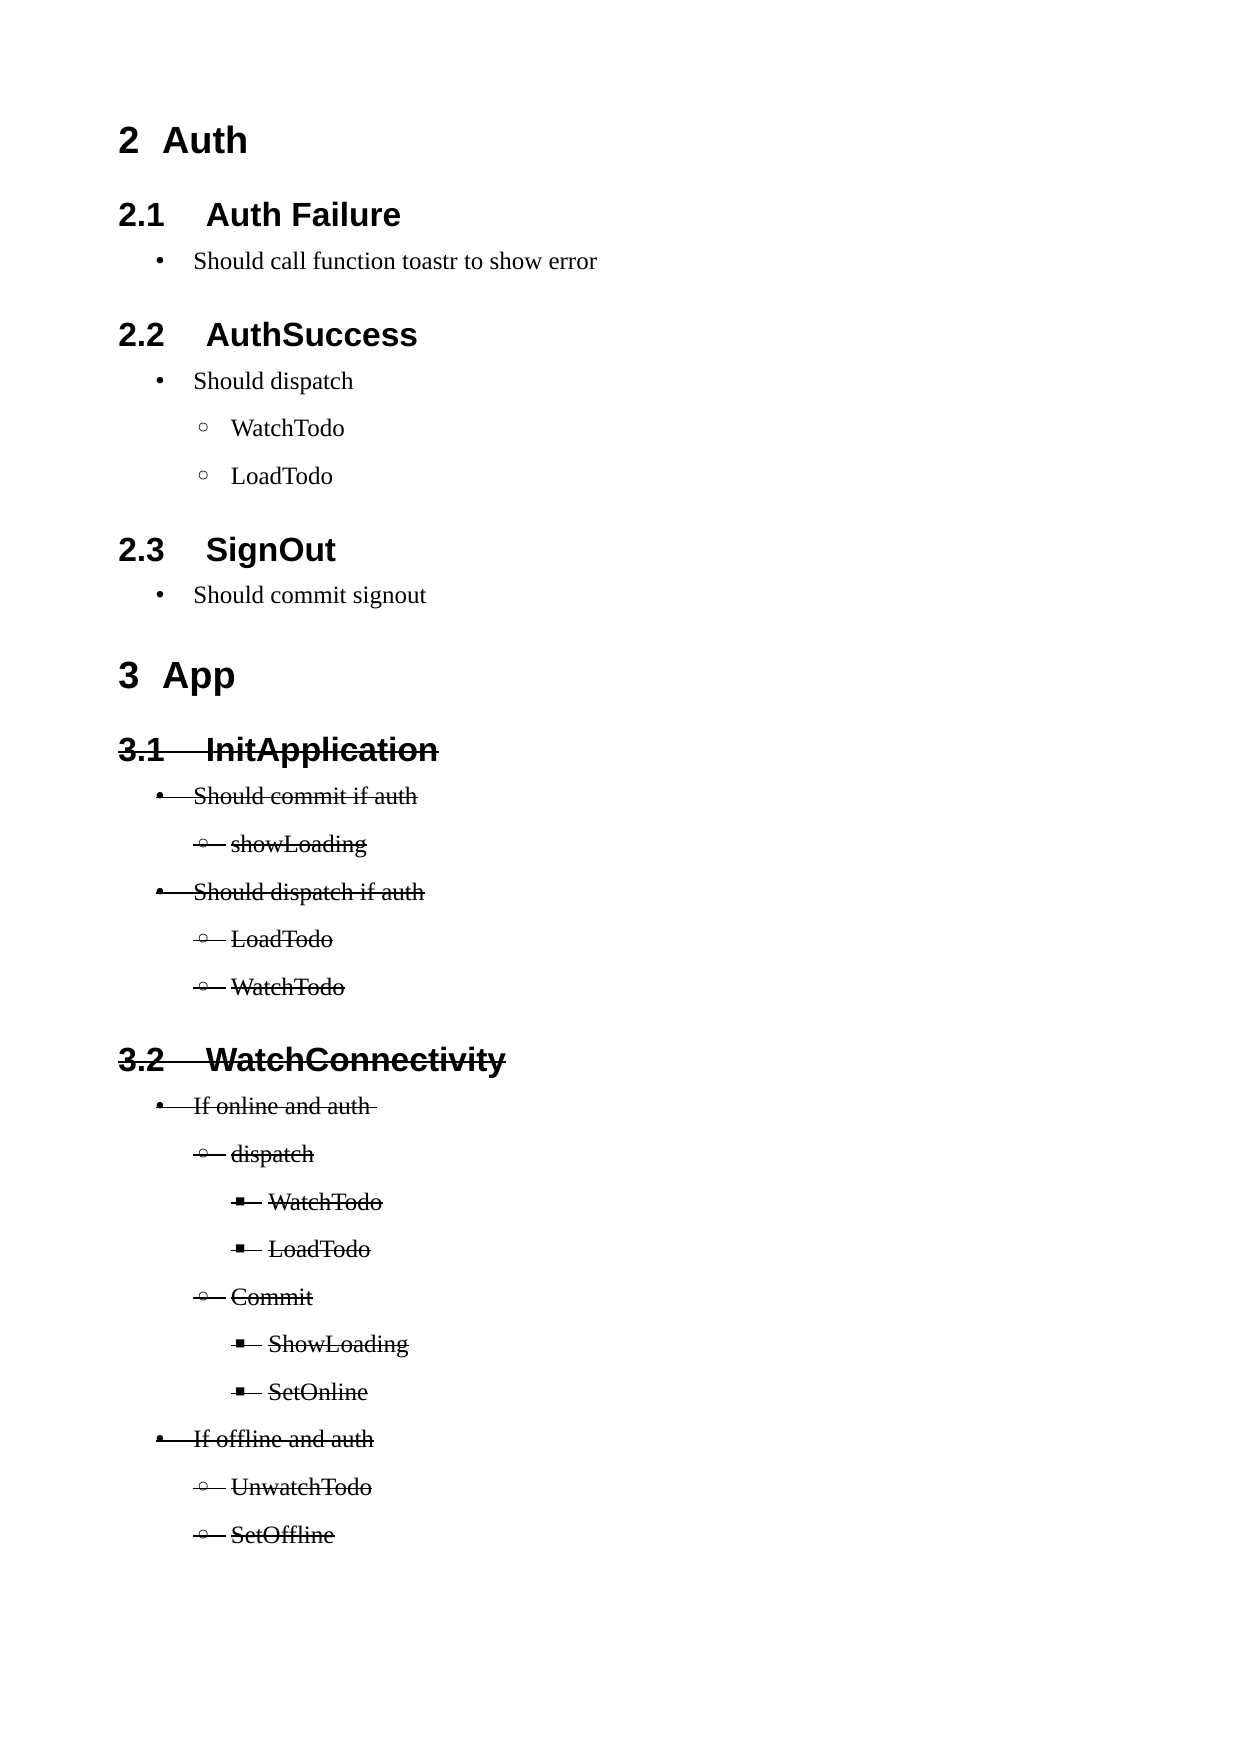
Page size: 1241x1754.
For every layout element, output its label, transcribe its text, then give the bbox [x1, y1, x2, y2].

subtitle InitApplication [118, 730, 1122, 769]
list SetOffline [193, 1520, 1122, 1548]
subtitle App [118, 653, 1122, 697]
list ShowLoading [231, 1329, 1122, 1358]
subtitle Auth Failure [118, 195, 1122, 234]
list Should dispatch [156, 366, 1122, 394]
list Commit [193, 1282, 1122, 1311]
list Should call function toastr to show error [156, 246, 1122, 275]
list LoadTodo [193, 461, 1122, 490]
list dispatch [193, 1139, 1122, 1168]
subtitle WatchConnectivity [118, 1040, 1122, 1079]
list WatchTodo [193, 972, 1122, 1001]
subtitle Auth [118, 118, 1122, 162]
list LoadTodo [193, 924, 1122, 953]
list showLoading [193, 829, 1122, 858]
subtitle SignOut [118, 529, 1122, 568]
list Should commit if auth [156, 781, 1122, 810]
list SetOnline [231, 1377, 1122, 1406]
subtitle AuthSuccess [118, 315, 1122, 353]
list If online and auth [156, 1091, 1122, 1120]
list Should commit signout [156, 581, 1122, 609]
list LoadTodo [231, 1234, 1122, 1263]
list WatchTodo [231, 1187, 1122, 1215]
list Should dispatch if auth [156, 877, 1122, 905]
list If offline and auth [156, 1424, 1122, 1453]
list UnwatchTodo [193, 1472, 1122, 1501]
list WatchTodo [193, 413, 1122, 442]
